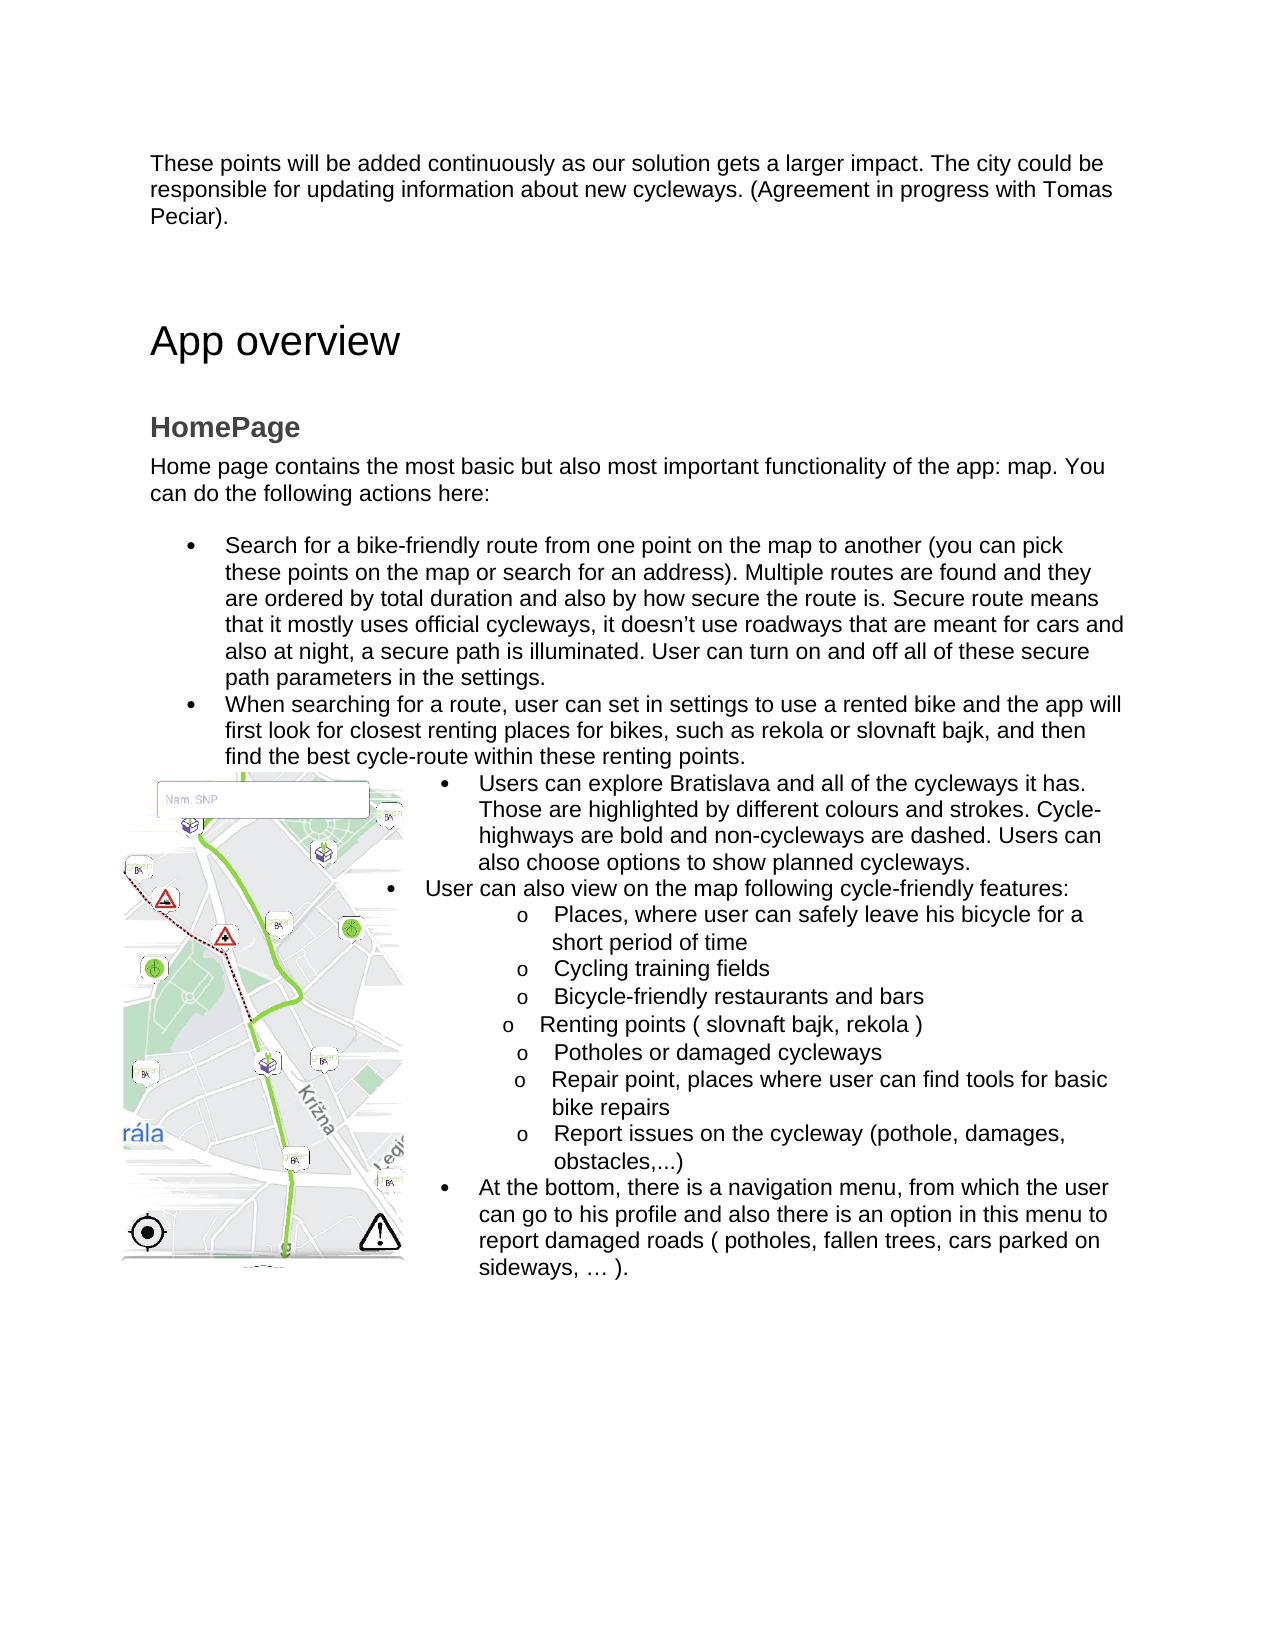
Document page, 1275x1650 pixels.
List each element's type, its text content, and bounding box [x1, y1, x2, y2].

subtitle App overview [150, 316, 1125, 364]
list Users can explore Bratislava and all of the cycleways it has. Those are highlighted by different colours and strokes. Cycle-highways are bold and non-cycleways are dashed. Users can also choose options to show planned cycleways. [187, 769, 1125, 875]
list User can also view on the map following cycle-friendly features: [336, 875, 1125, 901]
list Places, where user can safely leave his bicycle for a short period of time [351, 901, 1125, 955]
list Repair point, places where user can find tools for basic bike repairs [349, 1066, 1125, 1120]
list Search for a bike-friendly route from one point on the map to another (you can pick these points on the map or search for an address). Multiple routes are found and they are ordered by total duration and also by how secure the route is. Secure route means that it mostly uses official cycleways, it doesn’t use roadways that are meant for cars and also at night, a secure path is illuminated. User can turn on and off all of these secure path parameters in the settings. [187, 532, 1125, 691]
subtitle HomePage [150, 410, 1125, 444]
list Potholes or damaged cycleways [339, 1038, 1125, 1066]
list Renting points ( slovnaft bajk, rekola ) [356, 1011, 1125, 1038]
list Bicycle-friendly restaurants and bars [357, 983, 1125, 1011]
list Cycling training fields [388, 955, 1125, 983]
list At the bottom, there is a navigation menu, from which the user can go to his profile and also there is an option in this menu to report damaged roads ( potholes, fallen trees, cars parked on sideways, … ). [187, 1174, 1125, 1280]
text These points will be added continuously as our solution gets a larger impact. The city could be responsible for updating information about new cycleways. (Agreement in progress with Tomas Peciar). [150, 150, 1125, 229]
list Report issues on the cycleway (pothole, damages, obstacles,...) [349, 1120, 1125, 1174]
list When searching for a route, user can set in settings to use a rented bike and the app will first look for closest renting places for bikes, such as rekola or slovnaft bajk, and then find the best cycle-route within these renting points. [187, 691, 1125, 769]
text Home page contains the most basic but also most important functionality of the app: map. You can do the following actions here: [150, 453, 1125, 506]
